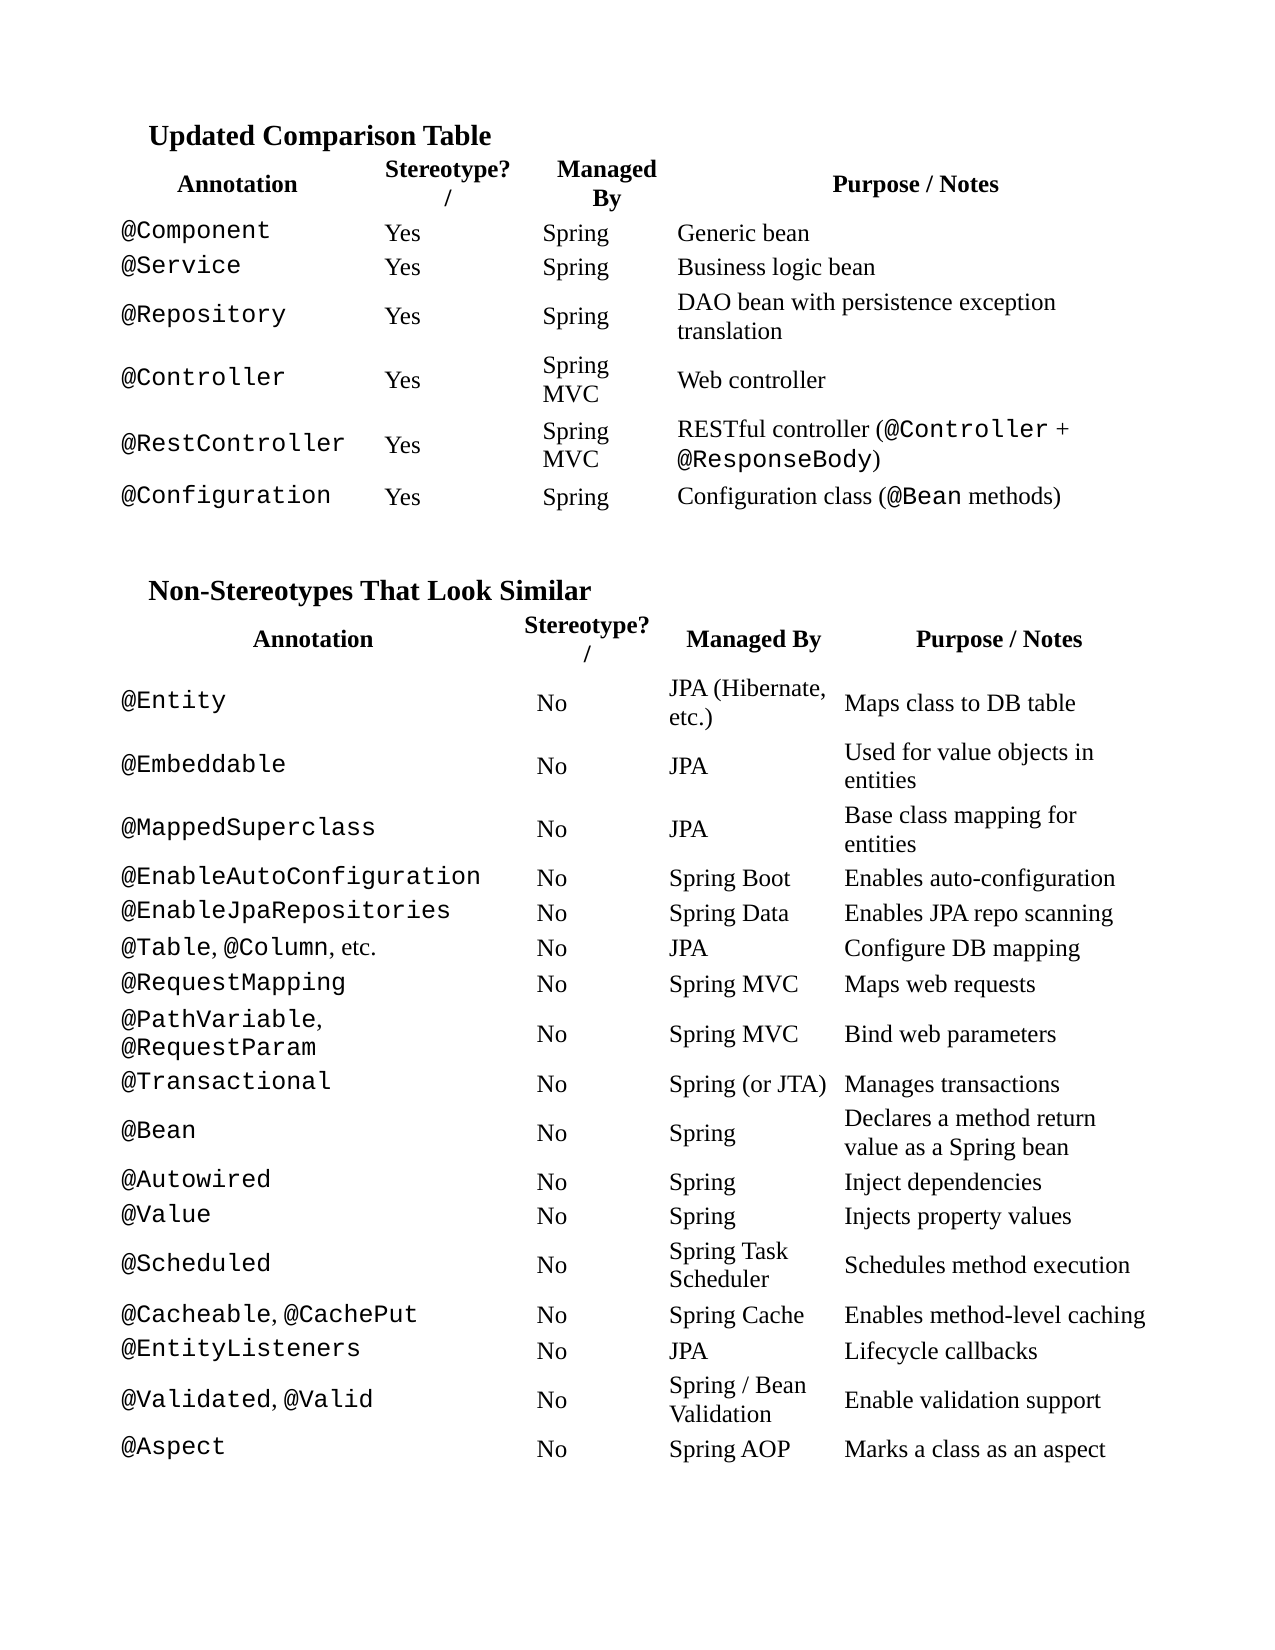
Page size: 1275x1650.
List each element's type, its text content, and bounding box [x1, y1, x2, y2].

table_cell @EnableAutoConfiguration [118, 860, 508, 895]
table_cell Generic bean [674, 215, 1157, 249]
table_cell JPA (Hibernate, etc.) [666, 670, 841, 734]
table_cell @Cacheable, @CachePut [118, 1296, 508, 1333]
table_cell JPA [666, 930, 841, 966]
table_cell @Aspect [118, 1431, 508, 1465]
table_cell @RestController [118, 411, 356, 478]
table_cell ✅ Yes [356, 284, 539, 347]
table_cell ❌ No [508, 930, 666, 966]
table_cell Spring MVC [539, 348, 674, 411]
table_cell ❌ No [508, 1333, 666, 1367]
table_cell Used for value objects in entities [841, 734, 1157, 797]
table_cell JPA [666, 1333, 841, 1367]
table_cell ❌ No [508, 670, 666, 734]
table_cell Spring Cache [666, 1296, 841, 1333]
table_cell Schedules method execution [841, 1233, 1157, 1296]
table_cell Spring [666, 1100, 841, 1164]
table_cell JPA [666, 797, 841, 860]
table_cell Spring [539, 215, 674, 249]
table_header Purpose / Notes [674, 152, 1157, 215]
table_cell Configuration class (@Bean methods) [674, 478, 1157, 515]
table_cell @Value [118, 1198, 508, 1233]
table_cell @EntityListeners [118, 1333, 508, 1367]
table_cell Spring [539, 250, 674, 284]
table_cell Base class mapping for entities [841, 797, 1157, 860]
table_cell Business logic bean [674, 250, 1157, 284]
table_cell ❌ No [508, 1431, 666, 1465]
table_cell Spring AOP [666, 1431, 841, 1465]
table_cell Injects property values [841, 1198, 1157, 1233]
table_cell ❌ No [508, 1233, 666, 1296]
table_header Annotation [118, 152, 356, 215]
table_cell Spring (or JTA) [666, 1066, 841, 1100]
table_cell @Configuration [118, 478, 356, 515]
table_cell Inject dependencies [841, 1164, 1157, 1198]
table_cell ✅ Yes [356, 215, 539, 249]
table_cell Spring [666, 1164, 841, 1198]
table_cell ✅ Yes [356, 478, 539, 515]
table_cell @Component [118, 215, 356, 249]
table_cell ❌ No [508, 797, 666, 860]
table_header Purpose / Notes [841, 607, 1157, 670]
table_cell Enable validation support [841, 1368, 1157, 1431]
table_cell Configure DB mapping [841, 930, 1157, 966]
table_cell Spring Boot [666, 860, 841, 895]
table_cell Spring Data [666, 895, 841, 929]
table_cell ❌ No [508, 860, 666, 895]
table_cell ❌ No [508, 1296, 666, 1333]
table_cell @Bean [118, 1100, 508, 1164]
table_cell @Controller [118, 348, 356, 411]
table_cell ❌ No [508, 1100, 666, 1164]
table_cell ❌ No [508, 895, 666, 929]
table_cell @Validated, @Valid [118, 1368, 508, 1431]
table_cell @Repository [118, 284, 356, 347]
table_cell Marks a class as an aspect [841, 1431, 1157, 1465]
table_cell Enables method-level caching [841, 1296, 1157, 1333]
table_cell ❌ No [508, 1066, 666, 1100]
subtitle ❌ Non-Stereotypes That Look Similar [118, 573, 1157, 607]
table_cell @RequestMapping [118, 966, 508, 1001]
table_cell ❌ No [508, 966, 666, 1001]
table_cell Web controller [674, 348, 1157, 411]
table_cell ✅ Yes [356, 411, 539, 478]
table_cell JPA [666, 734, 841, 797]
table_cell @Embeddable [118, 734, 508, 797]
table_cell @Transactional [118, 1066, 508, 1100]
table_cell @Entity [118, 670, 508, 734]
table_cell Enables auto-configuration [841, 860, 1157, 895]
table_cell Spring / Bean Validation [666, 1368, 841, 1431]
table_cell Spring MVC [539, 411, 674, 478]
table_cell Declares a method return value as a Spring bean [841, 1100, 1157, 1164]
table_cell ❌ No [508, 1001, 666, 1066]
table_header Annotation [118, 607, 508, 670]
table_cell @Table, @Column, etc. [118, 930, 508, 966]
table_cell @MappedSuperclass [118, 797, 508, 860]
table_cell @EnableJpaRepositories [118, 895, 508, 929]
table_cell RESTful controller (@Controller + @ResponseBody) [674, 411, 1157, 478]
subtitle ✅ Updated Comparison Table [118, 118, 1157, 152]
table_cell @Autowired [118, 1164, 508, 1198]
table_cell ❌ No [508, 1368, 666, 1431]
table_header Managed By [539, 152, 674, 215]
table_cell Spring MVC [666, 966, 841, 1001]
table_header Managed By [666, 607, 841, 670]
table_header Stereotype? ✅/❌ [508, 607, 666, 670]
table_cell ✅ Yes [356, 348, 539, 411]
table_cell Enables JPA repo scanning [841, 895, 1157, 929]
table_cell Spring [539, 478, 674, 515]
table_cell @Service [118, 250, 356, 284]
table_cell Spring Task Scheduler [666, 1233, 841, 1296]
table_cell ❌ No [508, 1164, 666, 1198]
table_cell Spring [666, 1198, 841, 1233]
table_cell Bind web parameters [841, 1001, 1157, 1066]
table_cell Manages transactions [841, 1066, 1157, 1100]
table_cell ❌ No [508, 734, 666, 797]
table_cell Lifecycle callbacks [841, 1333, 1157, 1367]
table_cell @Scheduled [118, 1233, 508, 1296]
table_cell Maps class to DB table [841, 670, 1157, 734]
table_cell DAO bean with persistence exception translation [674, 284, 1157, 347]
table_cell ✅ Yes [356, 250, 539, 284]
table_cell ❌ No [508, 1198, 666, 1233]
table_header Stereotype? ✅/❌ [356, 152, 539, 215]
table_cell Maps web requests [841, 966, 1157, 1001]
table_cell Spring [539, 284, 674, 347]
table_cell @PathVariable, @RequestParam [118, 1001, 508, 1066]
table_cell Spring MVC [666, 1001, 841, 1066]
